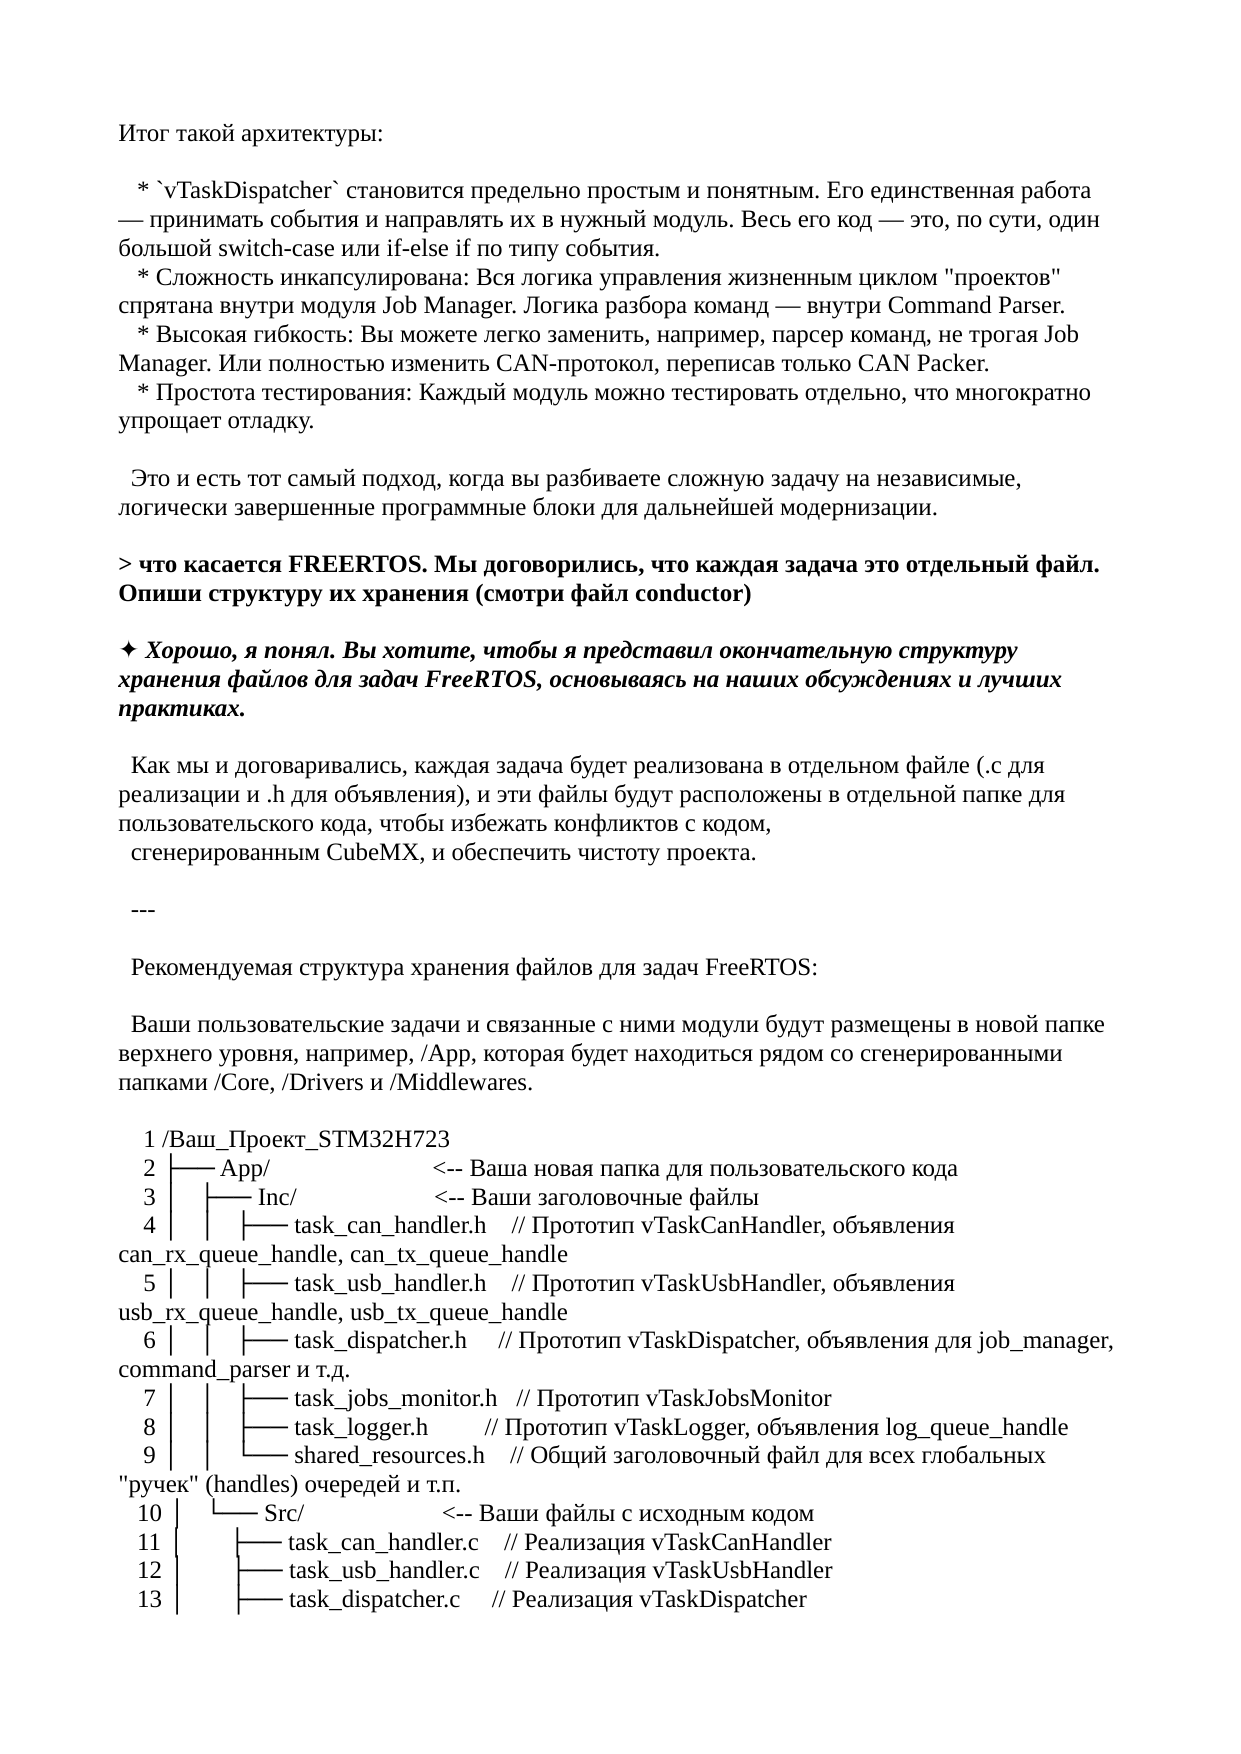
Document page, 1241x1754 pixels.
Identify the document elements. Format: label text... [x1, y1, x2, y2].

text 10 │ └── Src/ <-- Ваши файлы с исходным кодом [178, 1498, 1122, 1527]
text 1 /Ваш_Проект_STM32H723 [118, 1124, 1122, 1153]
text 7 │ │ ├── task_jobs_monitor.h // Прототип vTaskJobsMonitor [244, 1383, 1122, 1412]
text 11 │ ├── task_can_handler.c // Реализация vTaskCanHandler [118, 1527, 175, 1556]
text 2 ├── App/ <-- Ваша новая папка для пользовательского кода [172, 1153, 1122, 1182]
text Рекомендуемая структура хранения файлов для задач FreeRTOS: [118, 952, 1122, 981]
text * Высокая гибкость: Вы можете легко заменить, например, парсер команд, не трогая Job Manager. Или полностью изменить CAN-протокол, переписав только CAN Packer. [118, 319, 1122, 377]
text 12 │ ├── task_usb_handler.c // Реализация vTaskUsbHandler [178, 1556, 237, 1584]
text 12 │ ├── task_usb_handler.c // Реализация vTaskUsbHandler [239, 1556, 1122, 1584]
text 12 │ ├── task_usb_handler.c // Реализация vTaskUsbHandler [118, 1556, 176, 1584]
text 3 │ ├── Inc/ <-- Ваши заголовочные файлы [172, 1182, 206, 1211]
text * Простота тестирования: Каждый модуль можно тестировать отдельно, что многократно упрощает отладку. [118, 377, 1122, 434]
text > что касается FREERTOS. Мы договорились, что каждая задача это отдельный файл. Опиши структуру их хранения (смотри файл conductor) [118, 549, 1122, 607]
text 8 │ │ ├── task_logger.h // Прототип vTaskLogger, объявления log_queue_handle [244, 1412, 1122, 1441]
text * Сложность инкапсулирована: Вся логика управления жизненным циклом "проектов" спрятана внутри модуля Job Manager. Логика разбора команд — внутри Command Parser. [118, 262, 1122, 319]
text 3 │ ├── Inc/ <-- Ваши заголовочные файлы [208, 1182, 1122, 1211]
text 10 │ └── Src/ <-- Ваши файлы с исходным кодом [118, 1498, 176, 1527]
text * `vTaskDispatcher` становится предельно простым и понятным. Его единственная работа — принимать события и направлять их в нужный модуль. Весь его код — это, по сути, один большой switch-case или if-else if по типу события. [118, 176, 1122, 262]
text Итог такой архитектуры: [118, 118, 1122, 147]
text ✦ Хорошо, я понял. Вы хотите, чтобы я представил окончательную структуру хранения файлов для задач FreeRTOS, основываясь на наших обсуждениях и лучших практиках. [118, 636, 1122, 722]
text Ваши пользовательские задачи и связанные с ними модули будут размещены в новой папке верхнего уровня, например, /App, которая будет находиться рядом со сгенерированными папками /Core, /Drivers и /Middlewares. [118, 1009, 1122, 1096]
text Как мы и договаривались, каждая задача будет реализована в отдельном файле (.c для реализации и .h для объявления), и эти файлы будут расположены в отдельной папке для пользовательского кода, чтобы избежать конфликтов с кодом, [118, 751, 1122, 837]
text сгенерированным CubeMX, и обеспечить чистоту проекта. [118, 837, 1122, 866]
text 11 │ ├── task_can_handler.c // Реализация vTaskCanHandler [238, 1527, 1122, 1556]
text 9 │ │ └── shared_resources.h // Общий заголовочный файл для всех глобальных "ручек" (handles) очередей и т.п. [118, 1441, 1122, 1498]
text 6 │ │ ├── task_dispatcher.h // Прототип vTaskDispatcher, объявления для job_manager, command_parser и т.д. [118, 1326, 1122, 1383]
text 5 │ │ ├── task_usb_handler.h // Прототип vTaskUsbHandler, объявления usb_rx_queue_handle, usb_tx_queue_handle [118, 1268, 1122, 1326]
text 11 │ ├── task_can_handler.c // Реализация vTaskCanHandler [177, 1527, 236, 1556]
text 2 ├── App/ <-- Ваша новая папка для пользовательского кода [118, 1153, 170, 1182]
text --- [118, 894, 1122, 923]
text 13 │ ├── task_dispatcher.c // Реализация vTaskDispatcher [118, 1584, 176, 1613]
text 7 │ │ ├── task_jobs_monitor.h // Прототип vTaskJobsMonitor [118, 1383, 170, 1412]
text Это и есть тот самый подход, когда вы разбиваете сложную задачу на независимые, логически завершенные программные блоки для дальнейшей модернизации. [118, 463, 1122, 521]
text 3 │ ├── Inc/ <-- Ваши заголовочные файлы [118, 1182, 170, 1211]
text 13 │ ├── task_dispatcher.c // Реализация vTaskDispatcher [178, 1584, 237, 1613]
text 13 │ ├── task_dispatcher.c // Реализация vTaskDispatcher [239, 1584, 1122, 1613]
text 4 │ │ ├── task_can_handler.h // Прототип vTaskCanHandler, объявления can_rx_queue_handle, can_tx_queue_handle [118, 1211, 1122, 1268]
